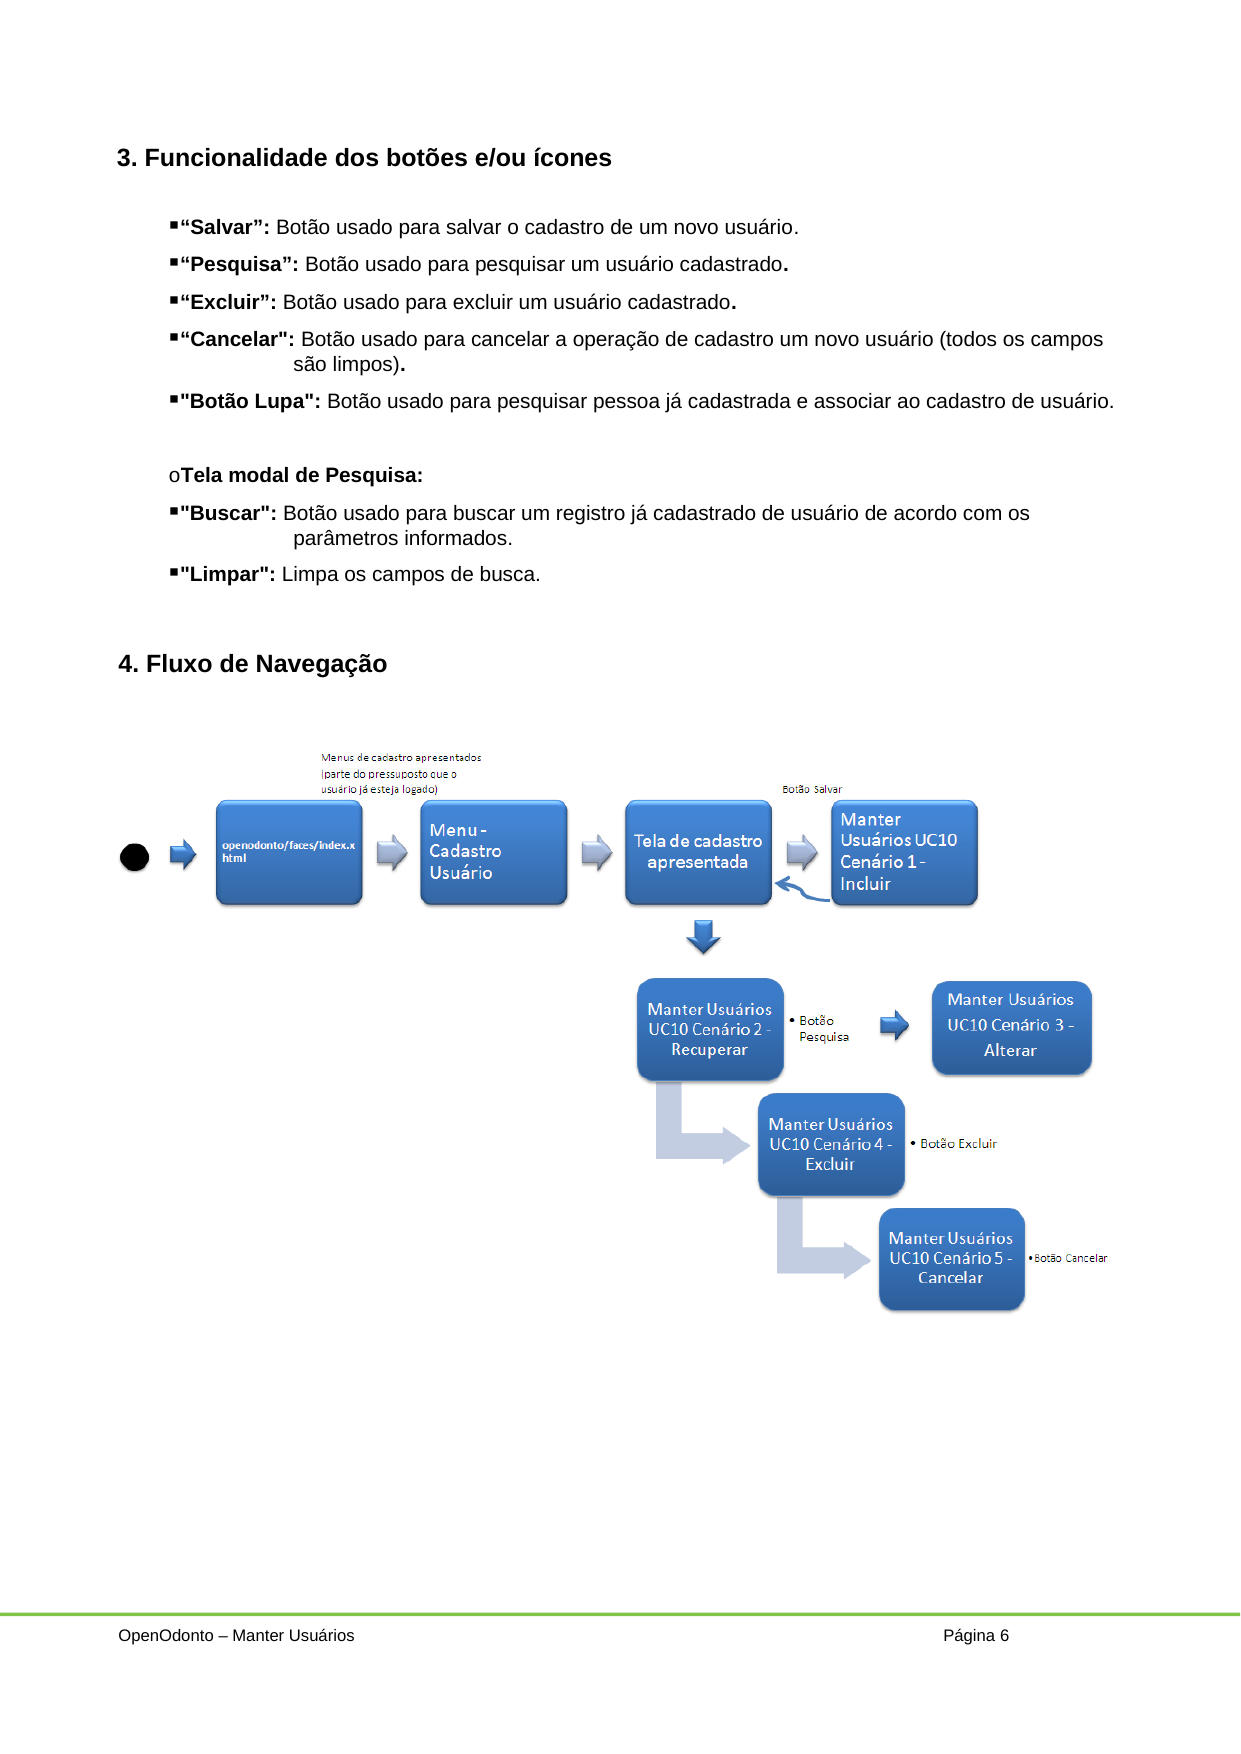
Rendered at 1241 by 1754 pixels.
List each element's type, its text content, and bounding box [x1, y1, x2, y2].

subtitle 4. Fluxo de Navegação [117, 649, 1122, 677]
list Tela modal de Pesquisa: [168, 462, 1122, 488]
list “Cancelar": Botão usado para cancelar a operação de cadastro um novo usuário (todos os campos são limpos). [168, 327, 1122, 376]
list “Salvar”: Botão usado para salvar o cadastro de um novo usuário. [168, 214, 1122, 239]
list "Botão Lupa": Botão usado para pesquisar pessoa já cadastrada e associar ao cadastro de usuário. [168, 388, 1122, 413]
subtitle 3. Funcionalidade dos botões e/ou ícones [117, 143, 1122, 172]
picture [118, 741, 1122, 1339]
list "Buscar": Botão usado para buscar um registro já cadastrado de usuário de acordo com os parâmetros informados. [168, 501, 1122, 550]
list "Limpar": Limpa os campos de busca. [168, 562, 1122, 587]
list “Excluir”: Botão usado para excluir um usuário cadastrado. [168, 289, 1122, 314]
list “Pesquisa”: Botão usado para pesquisar um usuário cadastrado. [168, 252, 1122, 277]
